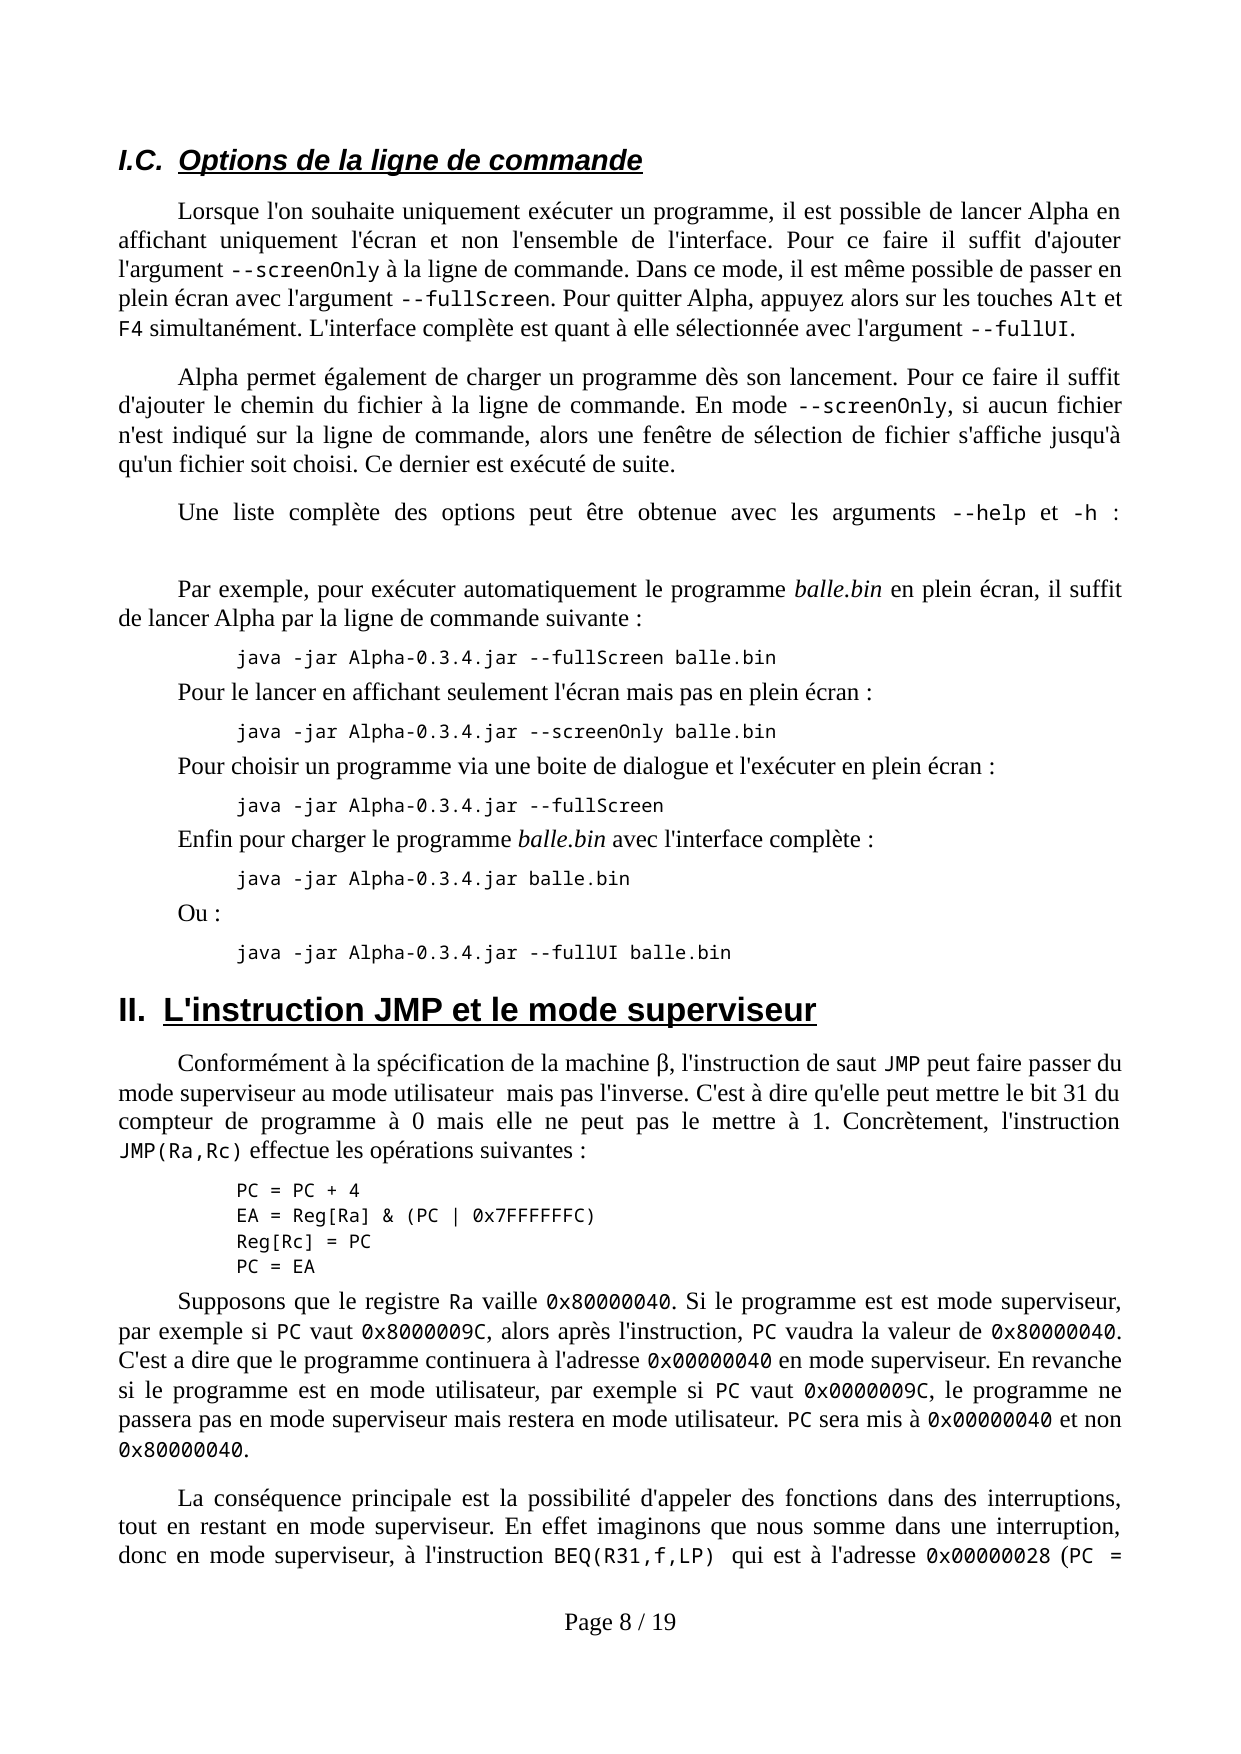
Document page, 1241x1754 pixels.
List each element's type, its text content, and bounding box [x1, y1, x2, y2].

text Enfin pour charger le programme balle.bin avec l'interface complète : [118, 824, 1122, 853]
text Pour le lancer en affichant seulement l'écran mais pas en plein écran : [118, 677, 1122, 706]
text Conformément à la spécification de la machine β, l'instruction de saut JMP peut faire passer du mode superviseur au mode utilisateur mais pas l'inverse. C'est à dire qu'elle peut mettre le bit 31 du compteur de programme à 0 mais elle ne peut pas le mettre à 1. Concrètement, l'instruction JMP(Ra,Rc) effectue les opérations suivantes : [118, 1048, 1122, 1165]
text Une liste complète des options peut être obtenue avec les arguments --help et -h : [118, 497, 1122, 555]
text La conséquence principale est la possibilité d'appeler des fonctions dans des interruptions, tout en restant en mode superviseur. En effet imaginons que nous somme dans une interruption, donc en mode superviseur, à l'instruction BEQ(R31,f,LP) qui est à l'adresse 0x00000028 (PC = [118, 1483, 1122, 1569]
text Lorsque l'on souhaite uniquement exécuter un programme, il est possible de lancer Alpha en affichant uniquement l'écran et non l'ensemble de l'interface. Pour ce faire il suffit d'ajouter l'argument --screenOnly à la ligne de commande. Dans ce mode, il est même possible de passer en plein écran avec l'argument --fullScreen. Pour quitter Alpha, appuyez alors sur les touches Alt et F4 simultanément. L'interface complète est quant à elle sélectionnée avec l'argument --fullUI. [118, 196, 1122, 342]
text Par exemple, pour exécuter automatiquement le programme balle.bin en plein écran, il suffit de lancer Alpha par la ligne de commande suivante : [118, 574, 1122, 632]
text java -jar Alpha-0.3.4.jar --fullUI balle.bin [236, 939, 1122, 965]
text PC = PC + 4 EA = Reg[Ra] & (PC | 0x7FFFFFFC) Reg[Rc] = PC PC = EA [236, 1177, 1122, 1279]
text java -jar Alpha-0.3.4.jar balle.bin [236, 866, 1122, 891]
text Pour choisir un programme via une boite de dialogue et l'exécuter en plein écran : [118, 751, 1122, 779]
subtitle Options de la ligne de commande [118, 143, 1122, 177]
text Alpha permet également de charger un programme dès son lancement. Pour ce faire il suffit d'ajouter le chemin du fichier à la ligne de commande. En mode --screenOnly, si aucun fichier n'est indiqué sur la ligne de commande, alors une fenêtre de sélection de fichier s'affiche jusqu'à qu'un fichier soit choisi. Ce dernier est exécuté de suite. [118, 362, 1122, 477]
text java -jar Alpha-0.3.4.jar --fullScreen [236, 792, 1122, 817]
text Ou : [118, 898, 1122, 927]
text Supposons que le registre Ra vaille 0x80000040. Si le programme est est mode superviseur, par exemple si PC vaut 0x8000009C, alors après l'instruction, PC vaudra la valeur de 0x80000040. C'est a dire que le programme continuera à l'adresse 0x00000040 en mode superviseur. En revanche si le programme est en mode utilisateur, par exemple si PC vaut 0x0000009C, le programme ne passera pas en mode superviseur mais restera en mode utilisateur. PC sera mis à 0x00000040 et non 0x80000040. [118, 1286, 1122, 1463]
text java -jar Alpha-0.3.4.jar --fullScreen balle.bin [236, 644, 1122, 670]
subtitle L'instruction JMP et le mode superviseur [118, 990, 1122, 1029]
text java -jar Alpha-0.3.4.jar --screenOnly balle.bin [236, 718, 1122, 744]
